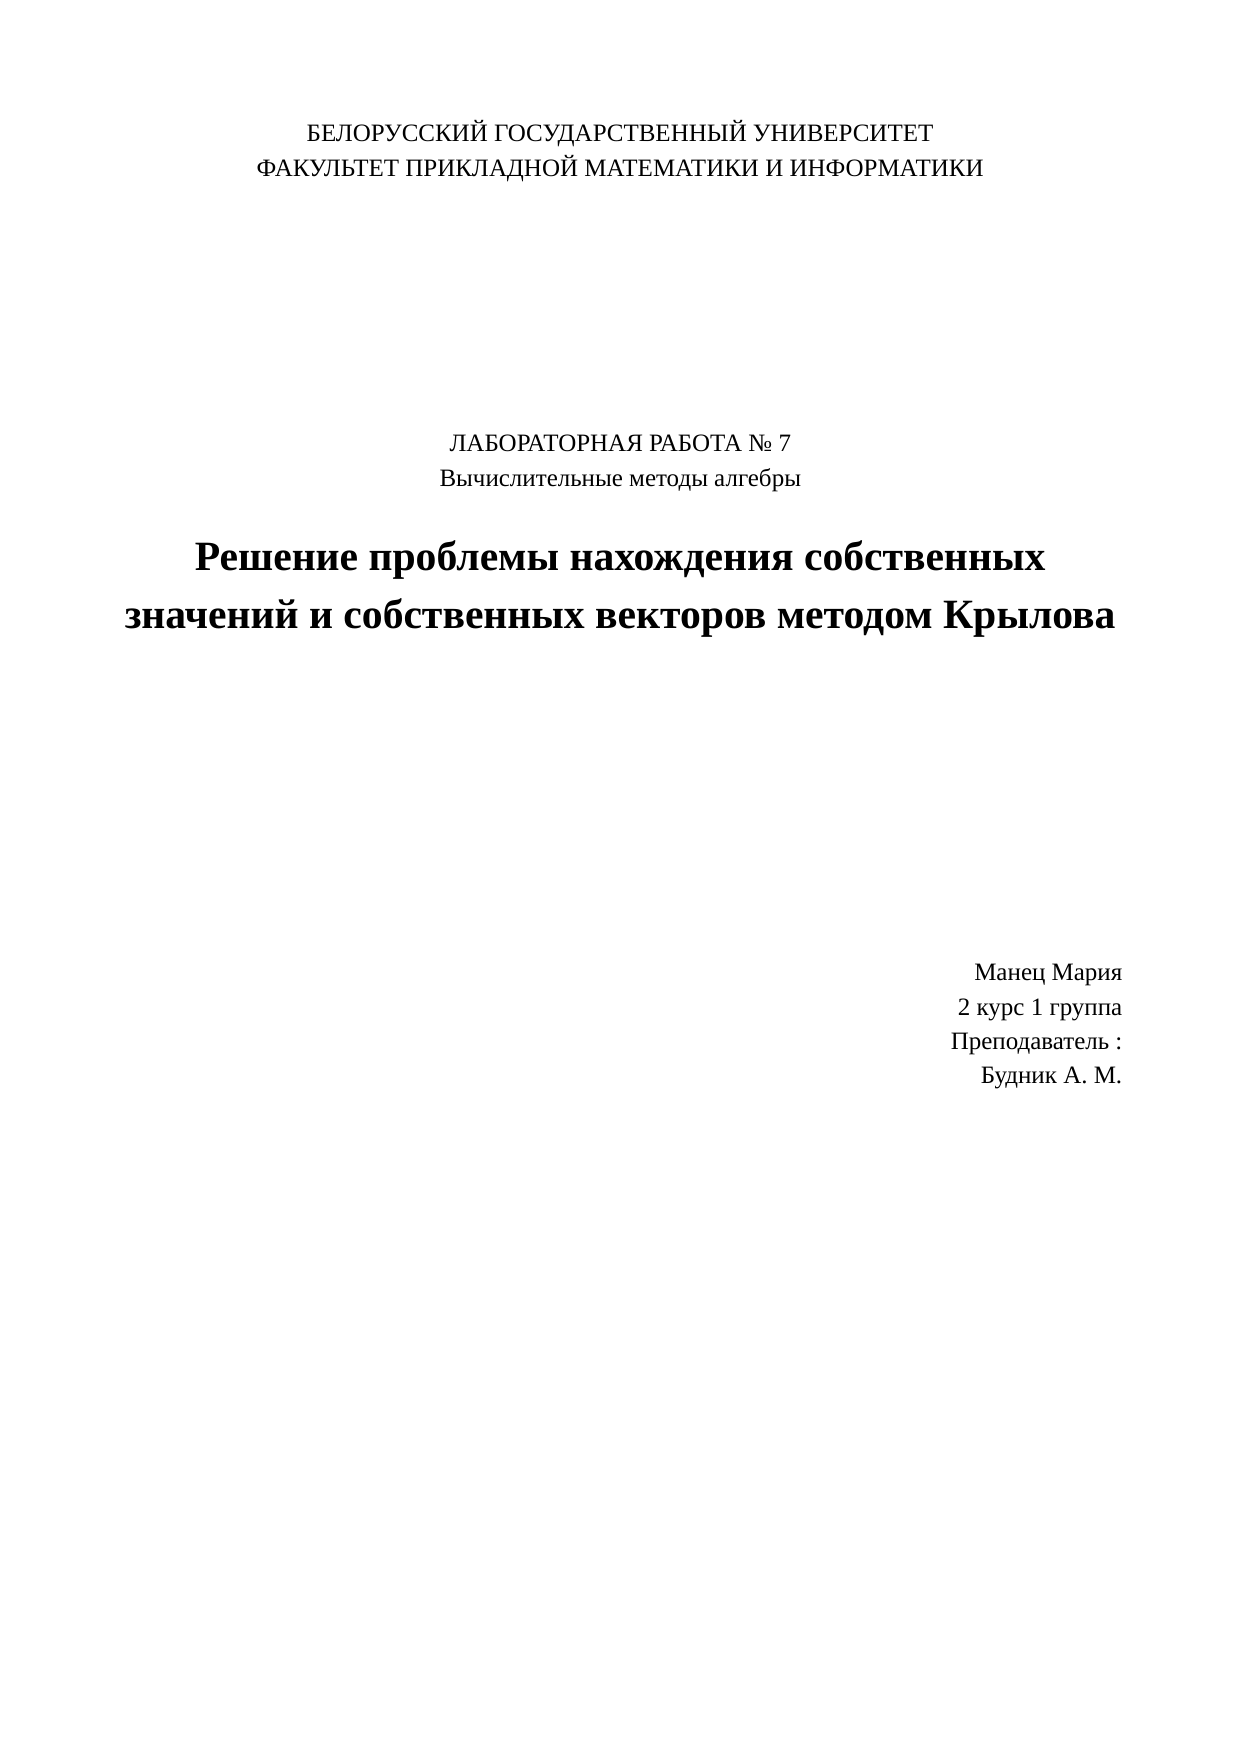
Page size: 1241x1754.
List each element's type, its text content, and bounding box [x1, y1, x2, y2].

text Манец Мария [841, 957, 1122, 986]
text БЕЛОРУССКИЙ ГОСУДАРСТВЕННЫЙ УНИВЕРСИТЕТ [118, 118, 1122, 147]
text Решение проблемы нахождения собственных значений и собственных векторов методом Крылова [118, 532, 1122, 637]
text Будник А. М. [783, 1061, 1122, 1089]
text 2 курс 1 группа [828, 992, 1122, 1020]
text Вычислительные методы алгебры [118, 463, 1122, 492]
text ЛАБОРАТОРНАЯ РАБОТА № 7 [118, 428, 1122, 457]
text Преподаватель : [783, 1026, 1122, 1055]
text ФАКУЛЬТЕТ ПРИКЛАДНОЙ МАТЕМАТИКИ И ИНФОРМАТИКИ [118, 153, 1122, 181]
